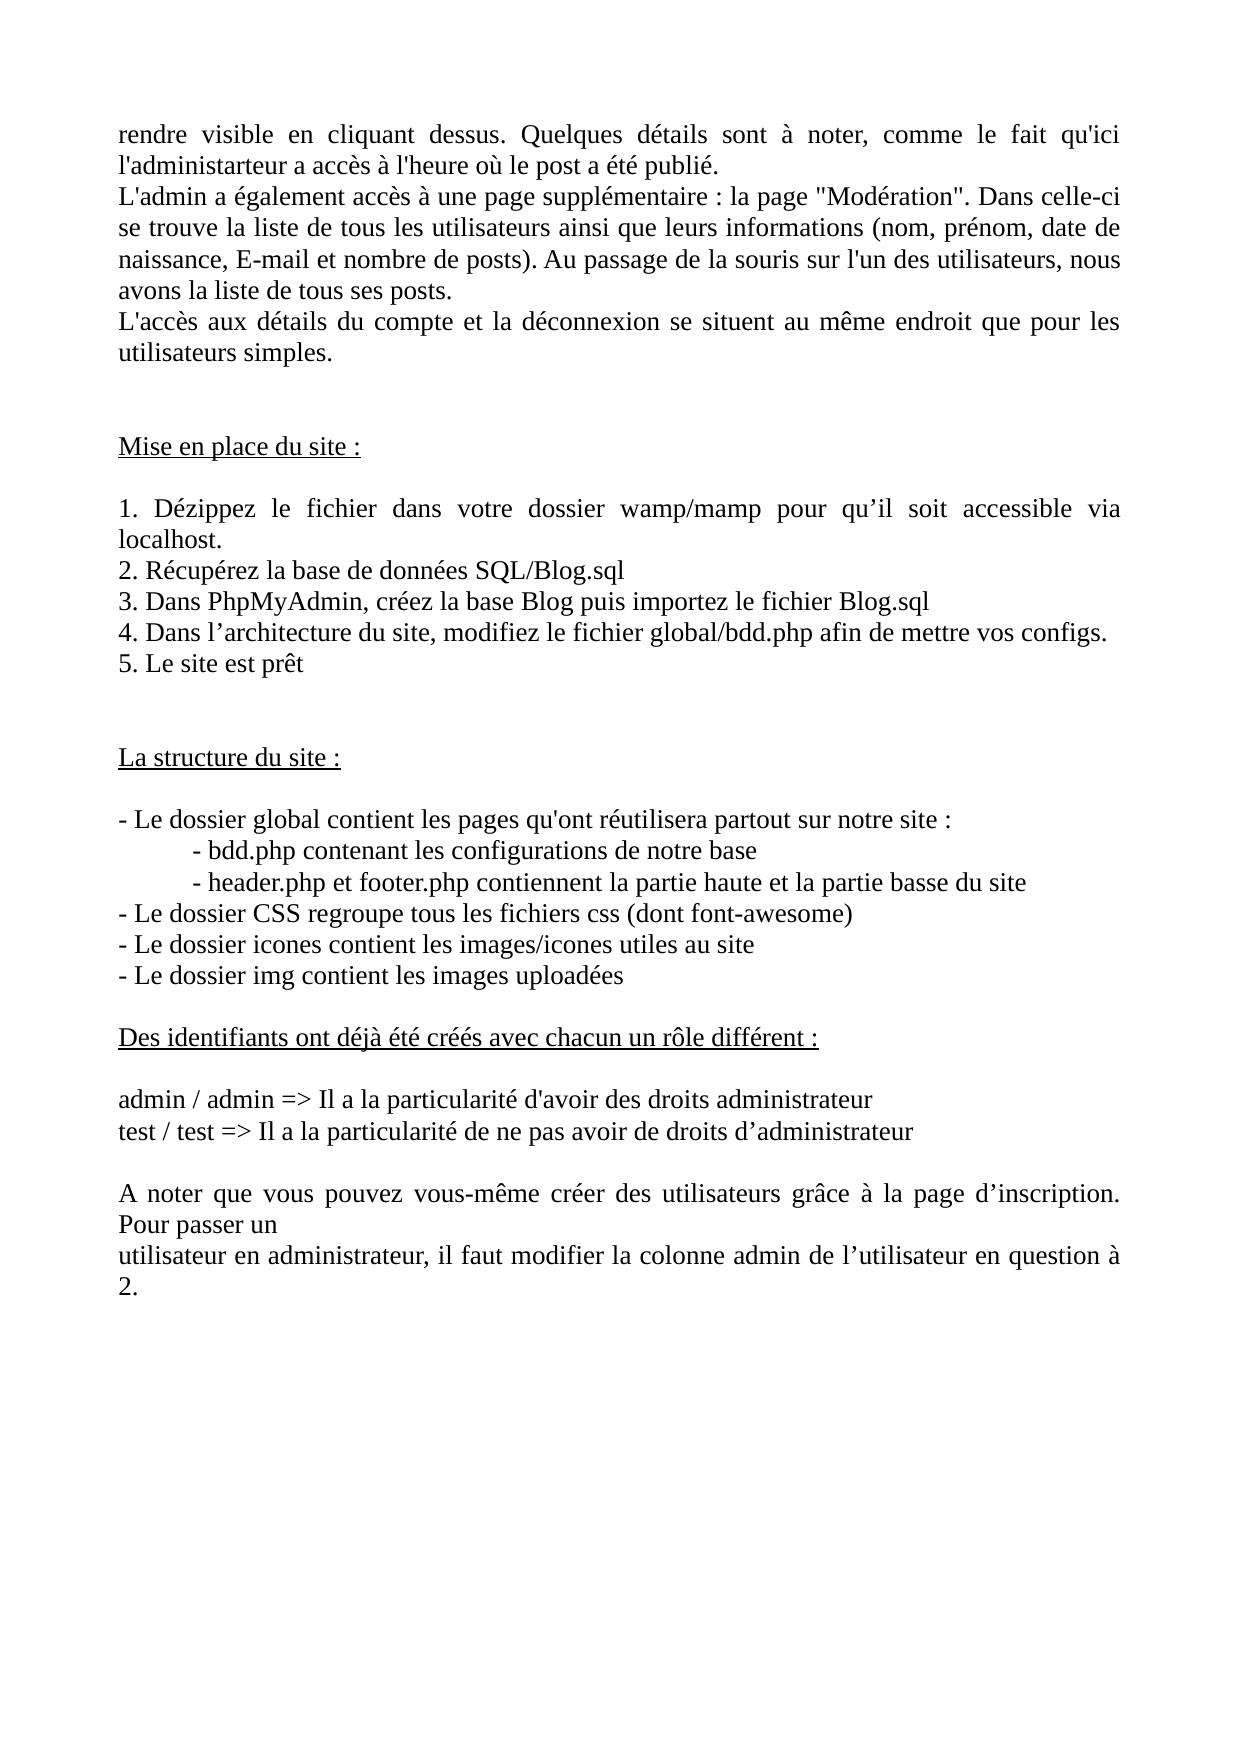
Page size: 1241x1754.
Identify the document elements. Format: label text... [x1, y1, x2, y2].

text A noter que vous pouvez vous-même créer des utilisateurs grâce à la page d’inscription. Pour passer un [118, 1177, 1122, 1239]
text 3. Dans PhpMyAdmin, créez la base Blog puis importez le fichier Blog.sql [118, 585, 1122, 616]
text - Le dossier CSS regroupe tous les fichiers css (dont font-awesome) [118, 897, 1122, 928]
text 4. Dans l’architecture du site, modifiez le fichier global/bdd.php afin de mettre vos configs. [118, 616, 1122, 648]
text - bdd.php contenant les configurations de notre base [118, 834, 1122, 866]
text - Le dossier img contient les images uploadées [118, 959, 1122, 990]
text 1. Dézippez le fichier dans votre dossier wamp/mamp pour qu’il soit accessible via localhost. [118, 492, 1122, 554]
text Mise en place du site : [118, 429, 1122, 461]
text 5. Le site est prêt [118, 648, 1122, 679]
text test / test => Il a la particularité de ne pas avoir de droits d’administrateur [118, 1115, 1122, 1146]
text Des identifiants ont déjà été créés avec chacun un rôle différent : [118, 1021, 1122, 1052]
text L'accès aux détails du compte et la déconnexion se situent au même endroit que pour les utilisateurs simples. [118, 305, 1122, 367]
text - Le dossier icones contient les images/icones utiles au site [118, 928, 1122, 959]
text - Le dossier global contient les pages qu'ont réutilisera partout sur notre site : [118, 803, 1122, 834]
text rendre visible en cliquant dessus. Quelques détails sont à noter, comme le fait qu'ici l'administarteur a accès à l'heure où le post a été publié. [118, 118, 1122, 180]
text - header.php et footer.php contiennent la partie haute et la partie basse du site [118, 866, 1122, 897]
text L'admin a également accès à une page supplémentaire : la page "Modération". Dans celle-ci se trouve la liste de tous les utilisateurs ainsi que leurs informations (nom, prénom, date de naissance, E-mail et nombre de posts). Au passage de la souris sur l'un des utilisateurs, nous avons la liste de tous ses posts. [118, 180, 1122, 305]
text admin / admin => Il a la particularité d'avoir des droits administrateur [118, 1084, 1122, 1115]
text utilisateur en administrateur, il faut modifier la colonne admin de l’utilisateur en question à 2. [118, 1239, 1122, 1302]
text La structure du site : [118, 741, 1122, 772]
text 2. Récupérez la base de données SQL/Blog.sql [118, 554, 1122, 585]
